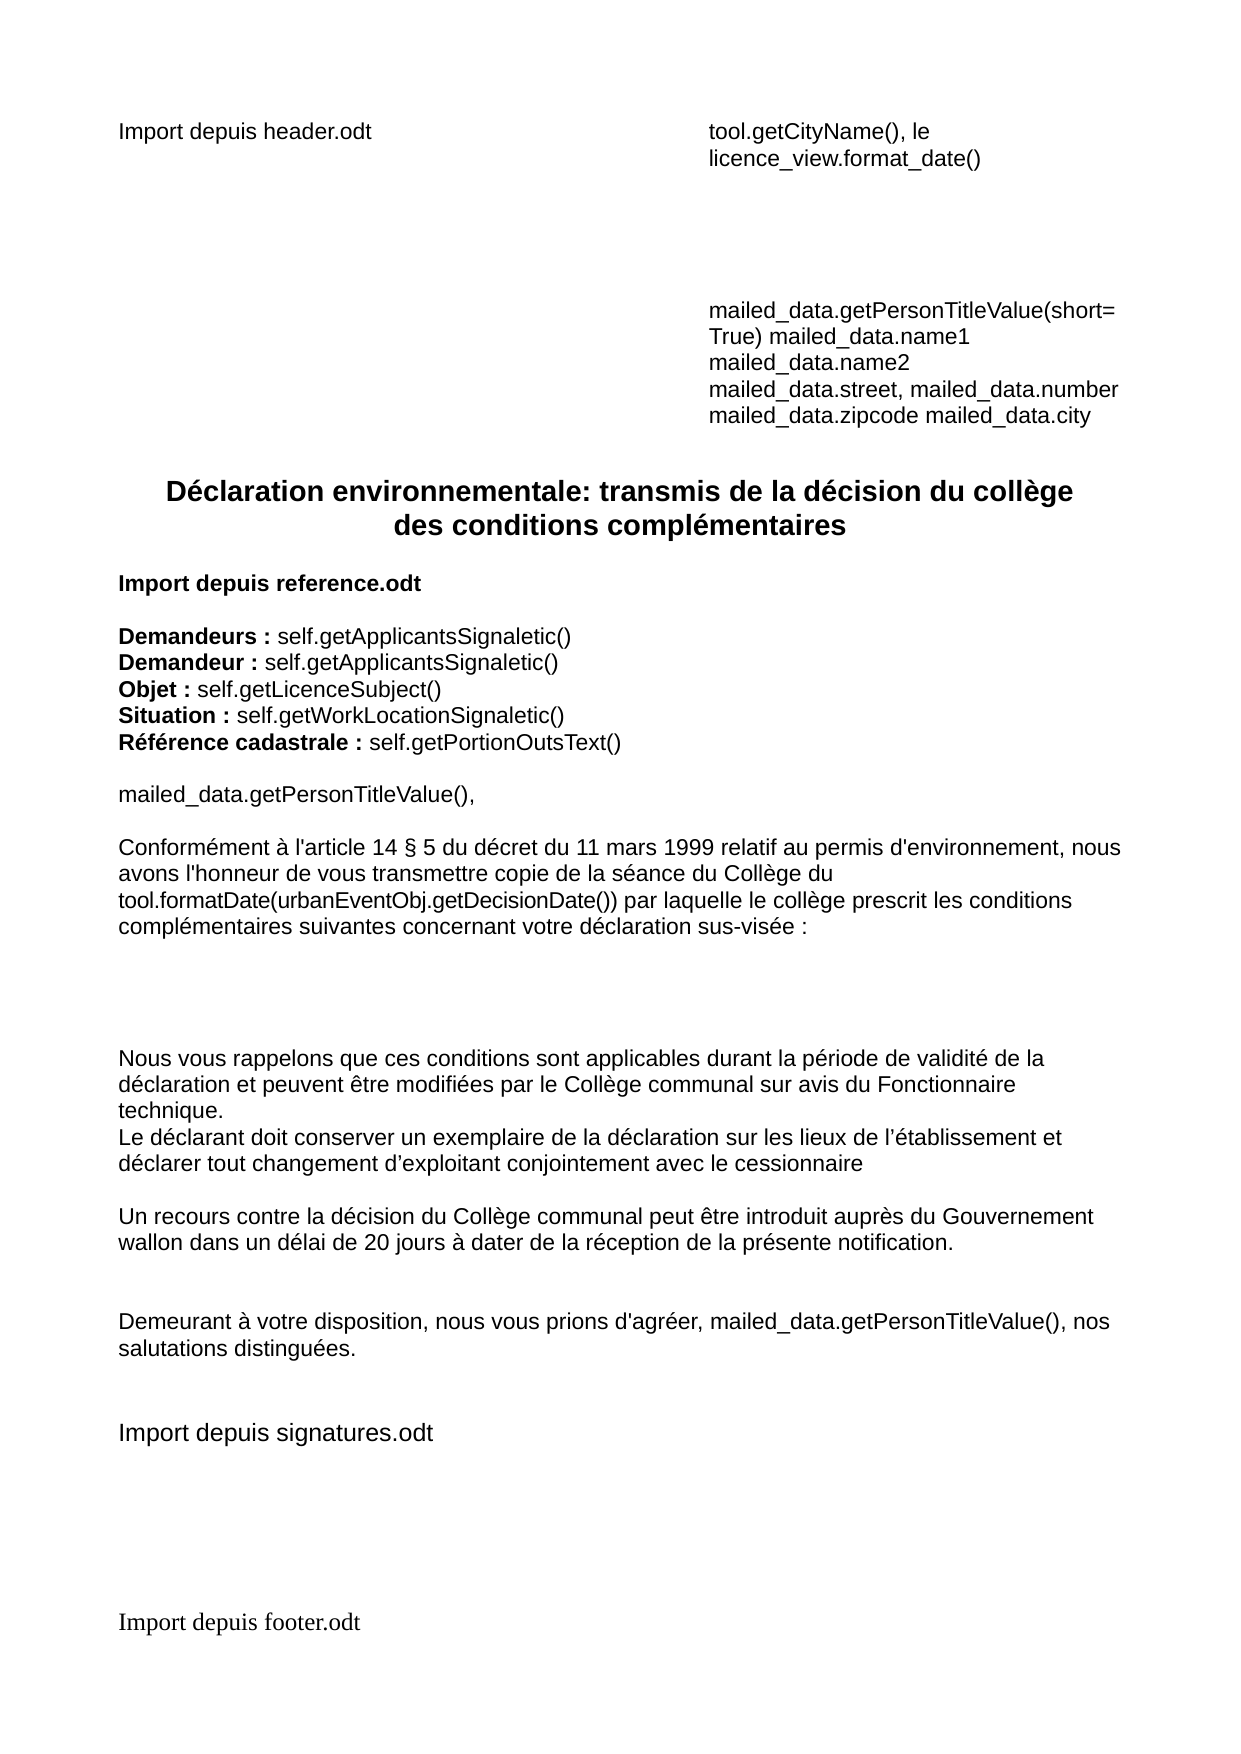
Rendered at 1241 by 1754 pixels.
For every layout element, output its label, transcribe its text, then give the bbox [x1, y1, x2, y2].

title Déclaration environnementale: transmis de la décision du collège [118, 474, 1122, 508]
title des conditions complémentaires [118, 508, 1122, 542]
text Référence cadastrale : self.getPortionOutsText() [118, 728, 1122, 755]
text Import depuis reference.odt [118, 570, 1122, 597]
text Demeurant à votre disposition, nous vous prions d'agréer, mailed_data.getPersonTitleValue(), nos salutations distinguées. [118, 1308, 1122, 1361]
text Nous vous rappelons que ces conditions sont applicables durant la période de validité de la déclaration et peuvent être modifiées par le Collège communal sur avis du Fonctionnaire technique. [118, 1045, 1122, 1124]
text Import depuis signatures.odt [118, 1418, 1122, 1447]
text Situation : self.getWorkLocationSignaletic() [118, 702, 1122, 728]
text Objet : self.getLicenceSubject() [118, 676, 1122, 702]
text mailed_data.getPersonTitleValue(), [118, 781, 1122, 807]
table_header Import depuis header.odt [118, 118, 708, 441]
text Conformément à l'article 14 § 5 du décret du 11 mars 1999 relatif au permis d'environnement, nous avons l'honneur de vous transmettre copie de la séance du Collège du tool.formatDate(urbanEventObj.getDecisionDate()) par laquelle le collège prescrit les conditions complémentaires suivantes concernant votre déclaration sus-visée : [118, 834, 1122, 939]
text Le déclarant doit conserver un exemplaire de la déclaration sur les lieux de l’établissement et déclarer tout changement d’exploitant conjointement avec le cessionnaire [118, 1124, 1122, 1176]
text Demandeur : self.getApplicantsSignaletic() [118, 649, 1122, 676]
text Un recours contre la décision du Collège communal peut être introduit auprès du Gouvernement wallon dans un délai de 20 jours à dater de la réception de la présente notification. [118, 1203, 1122, 1256]
table_header tool.getCityName(), le licence_view.format_date() mailed_data.getPersonTitleValue(short=True) mailed_data.name1 mailed_data.name2 mailed_data.street, mailed_data.number mailed_data.zipcode mailed_data.city [709, 118, 1128, 441]
text Demandeurs : self.getApplicantsSignaletic() [118, 623, 1122, 649]
